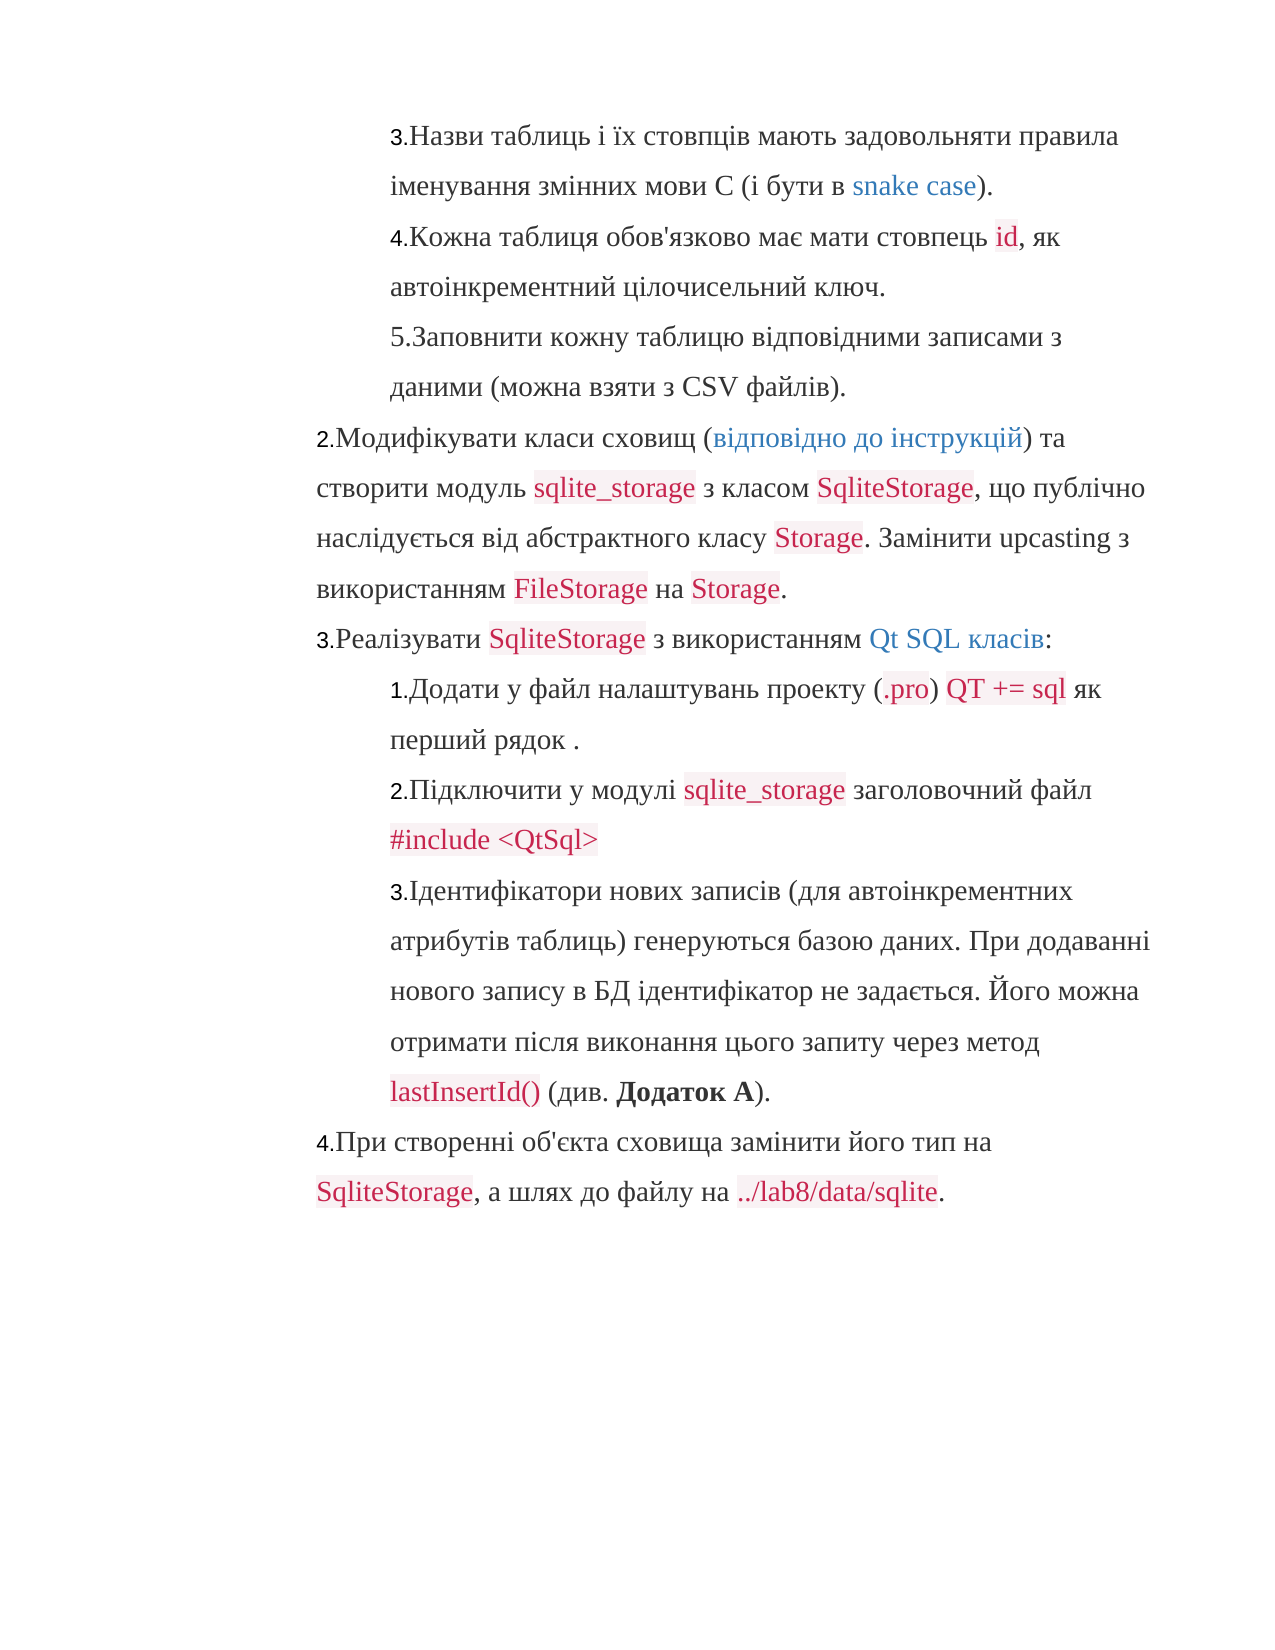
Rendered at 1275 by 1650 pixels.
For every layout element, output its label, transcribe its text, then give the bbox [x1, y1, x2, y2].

list Реалізувати SqliteStorage з використанням Qt SQL класів: [169, 621, 1157, 655]
list Додати у файл налаштувань проекту (.pro) QT += sql як перший рядок . [169, 671, 1157, 755]
list При створенні об'єкта сховища замінити його тип на SqliteStorage, а шлях до файлу на ../lab8/data/sqlite. [169, 1124, 1157, 1208]
list Ідентифікатори нових записів (для автоінкрементних атрибутів таблиць) генеруються базою даних. При додаванні нового запису в БД ідентифікатор не задається. Його можна отримати після виконання цього запиту через метод lastInsertId() (див. Додаток А). [169, 873, 1157, 1107]
list Модифікувати класи сховищ (відповідно до інструкцій) та створити модуль sqlite_storage з класом SqliteStorage, що публічно наслідується від абстрактного класу Storage. Замінити upcasting з використанням FileStorage на Storage. [169, 420, 1157, 604]
list Підключити у модулі sqlite_storage заголовочний файл #include <QtSql> [169, 772, 1157, 856]
list Заповнити кожну таблицю відповідними записами з даними (можна взяти з CSV файлів). [169, 319, 1157, 403]
list Назви таблиць і їх стовпців мають задовольняти правила іменування змінних мови С (і бути в snake case). [169, 118, 1157, 202]
list Кожна таблиця обов'язково має мати стовпець id, як автоінкрементний цілочисельний ключ. [169, 219, 1157, 302]
